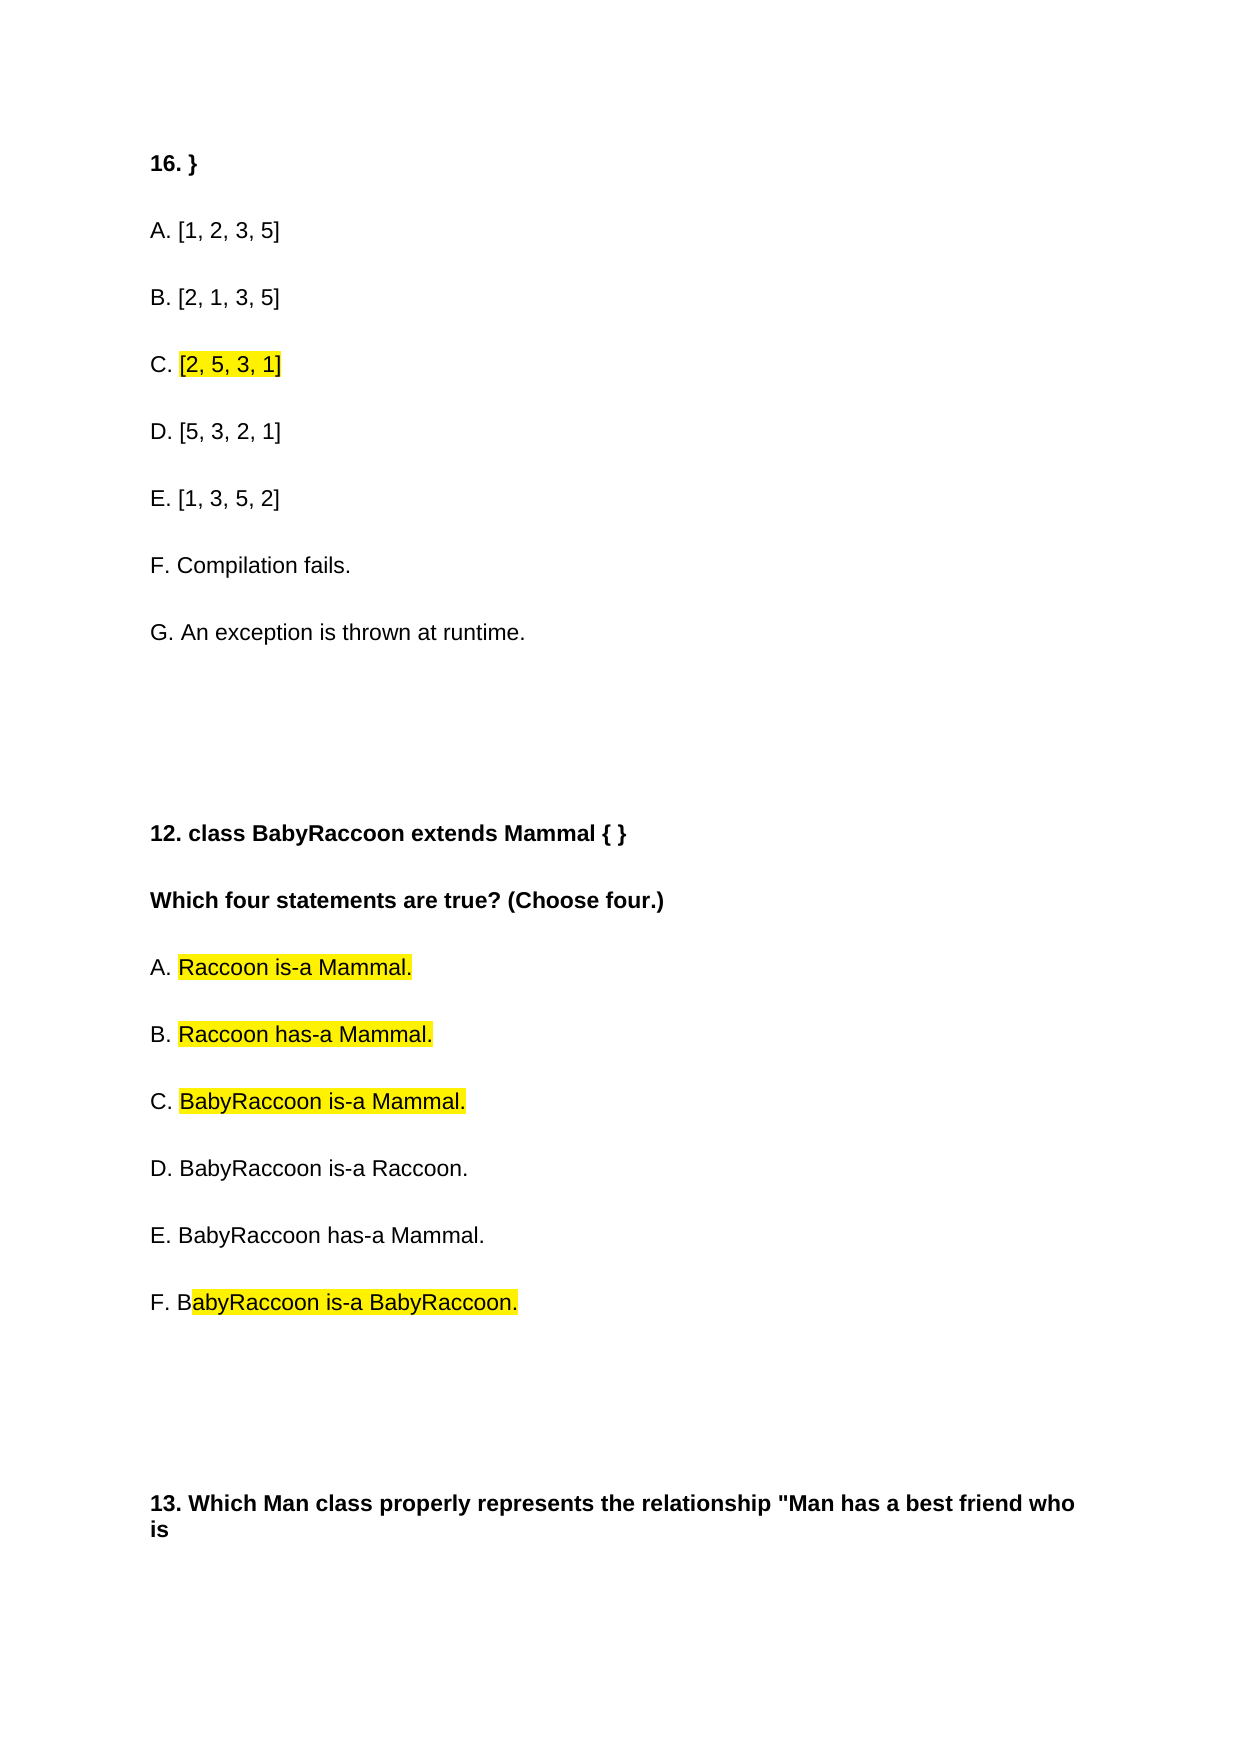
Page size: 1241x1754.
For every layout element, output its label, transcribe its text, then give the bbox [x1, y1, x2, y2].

text 12. class BabyRaccoon extends Mammal { } [150, 820, 1090, 846]
text A. [1, 2, 3, 5] [150, 217, 1090, 243]
text C. [2, 5, 3, 1] [150, 351, 1090, 377]
text F. Compilation fails. [150, 552, 1090, 578]
text E. BabyRaccoon has-a Mammal. [150, 1222, 1090, 1248]
text 16. } [150, 150, 1090, 176]
text F. BabyRaccoon is-a BabyRaccoon. [150, 1289, 1090, 1315]
text D. [5, 3, 2, 1] [150, 418, 1090, 444]
text 13. Which Man class properly represents the relationship "Man has a best friend who is [150, 1489, 1090, 1542]
text D. BabyRaccoon is-a Raccoon. [150, 1155, 1090, 1181]
text B. [2, 1, 3, 5] [150, 284, 1090, 310]
text C. BabyRaccoon is-a Mammal. [150, 1088, 1090, 1114]
text Which four statements are true? (Choose four.) [150, 887, 1090, 913]
text B. Raccoon has-a Mammal. [150, 1021, 1090, 1047]
text A. Raccoon is-a Mammal. [150, 954, 1090, 980]
text E. [1, 3, 5, 2] [150, 485, 1090, 511]
text G. An exception is thrown at runtime. [150, 619, 1090, 645]
